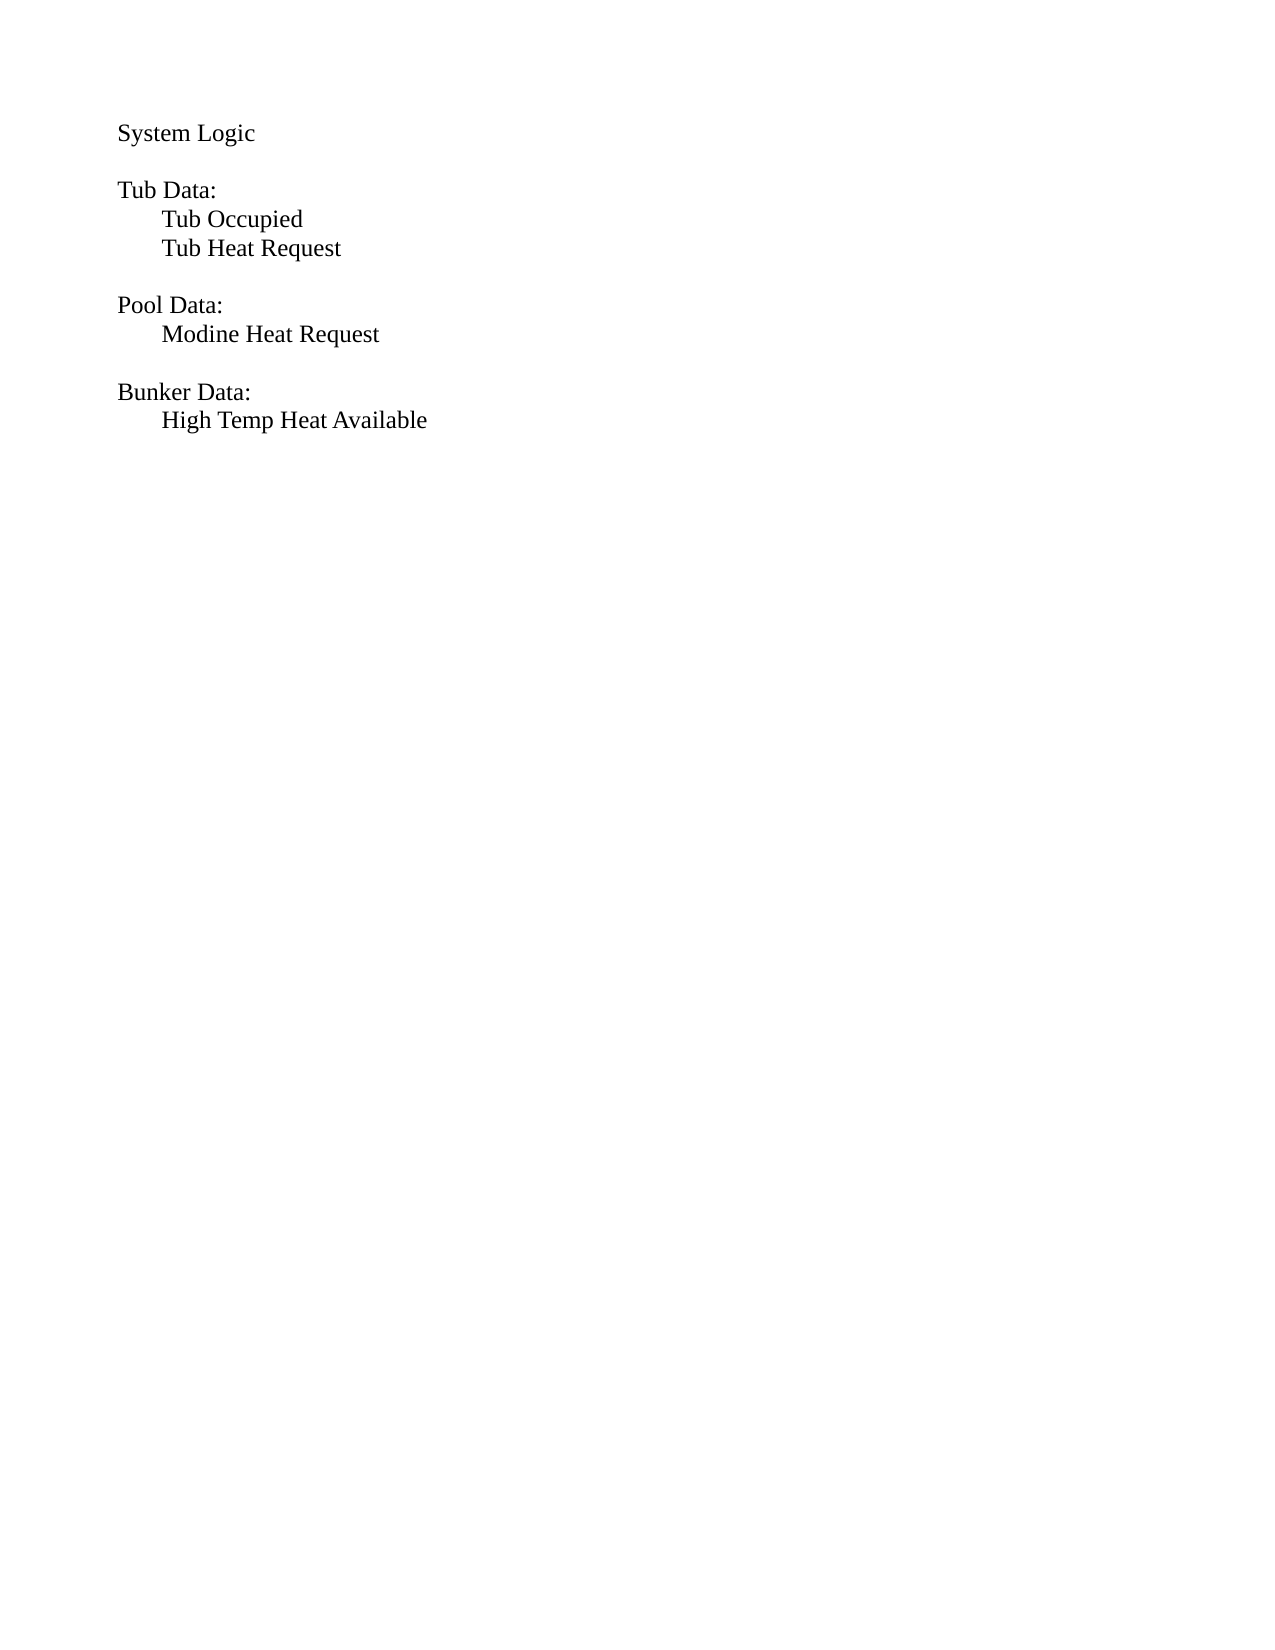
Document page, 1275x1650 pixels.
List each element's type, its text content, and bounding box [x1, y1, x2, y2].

text Bunker Data: [117, 377, 1157, 406]
text Tub Data: [117, 176, 1157, 204]
text High Temp Heat Available [117, 406, 1157, 434]
text Tub Heat Request [117, 233, 1157, 262]
text System Logic [117, 118, 1157, 147]
text Tub Occupied [117, 204, 1157, 233]
text Pool Data: [117, 291, 1157, 319]
text Modine Heat Request [117, 319, 1157, 348]
